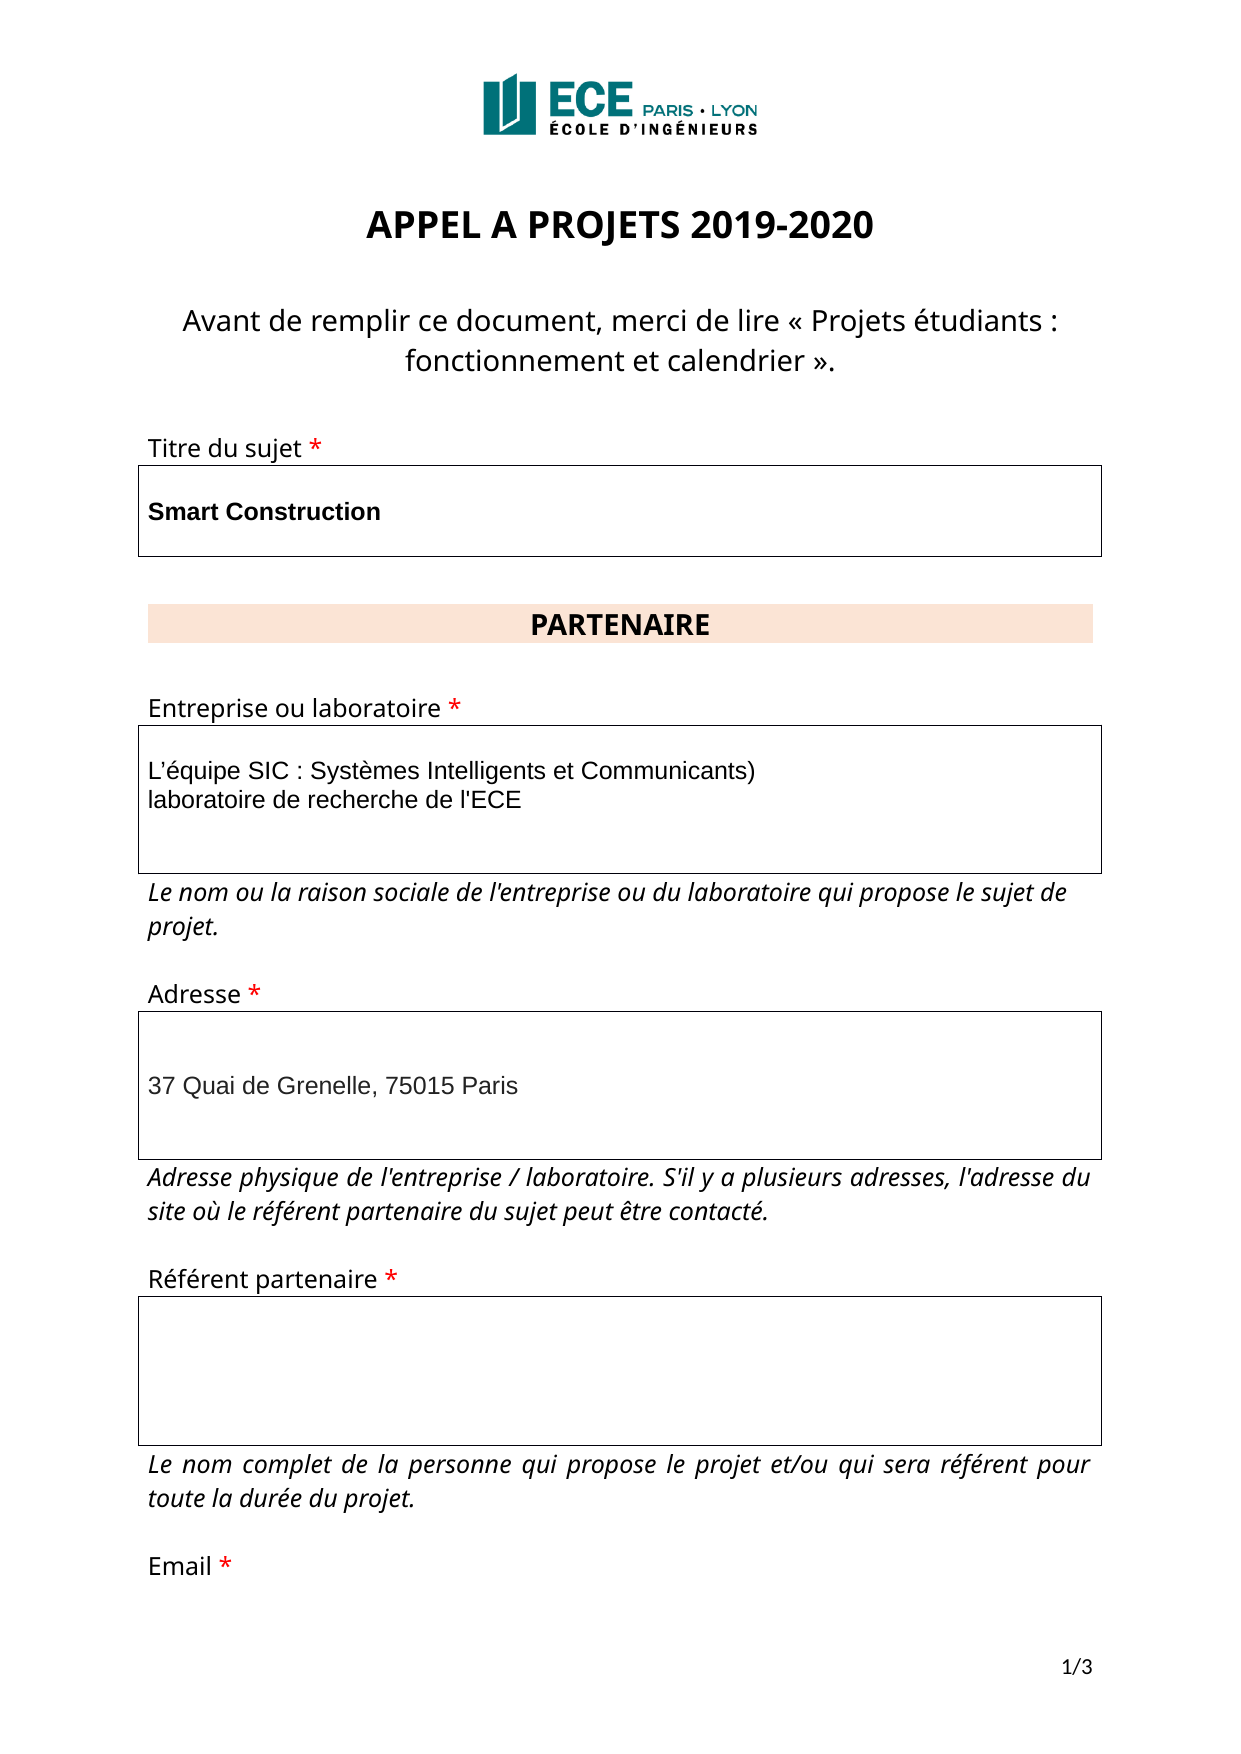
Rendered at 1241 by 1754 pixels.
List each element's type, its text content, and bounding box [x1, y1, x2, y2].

text Référent partenaire * [148, 1262, 1093, 1296]
text Le nom ou la raison sociale de l'entreprise ou du laboratoire qui propose le sujet de projet. [148, 874, 1093, 943]
text 37 Quai de Grenelle, 75015 Paris [139, 1012, 1101, 1159]
text PARTENAIRE [148, 604, 1093, 643]
text L’équipe SIC : Systèmes Intelligents et Communicants) laboratoire de recherche de l'ECE [139, 726, 1101, 873]
text Titre du sujet * [148, 431, 1093, 465]
text Avant de remplir ce document, merci de lire « Projets étudiants : fonctionnement et calendrier ». [148, 301, 1093, 380]
text Email * [148, 1548, 1093, 1582]
text APPEL A PROJETS 2019-2020 [148, 199, 1093, 250]
text Adresse * [148, 977, 1093, 1011]
picture [483, 73, 757, 135]
text Adresse physique de l'entreprise / laboratoire. S'il y a plusieurs adresses, l'adresse du site où le référent partenaire du sujet peut être contacté. [148, 1160, 1093, 1228]
text Le nom complet de la personne qui propose le projet et/ou qui sera référent pour toute la durée du projet. [148, 1446, 1093, 1514]
text Entreprise ou laboratoire * [148, 690, 1093, 724]
text Smart Construction [139, 466, 1101, 556]
